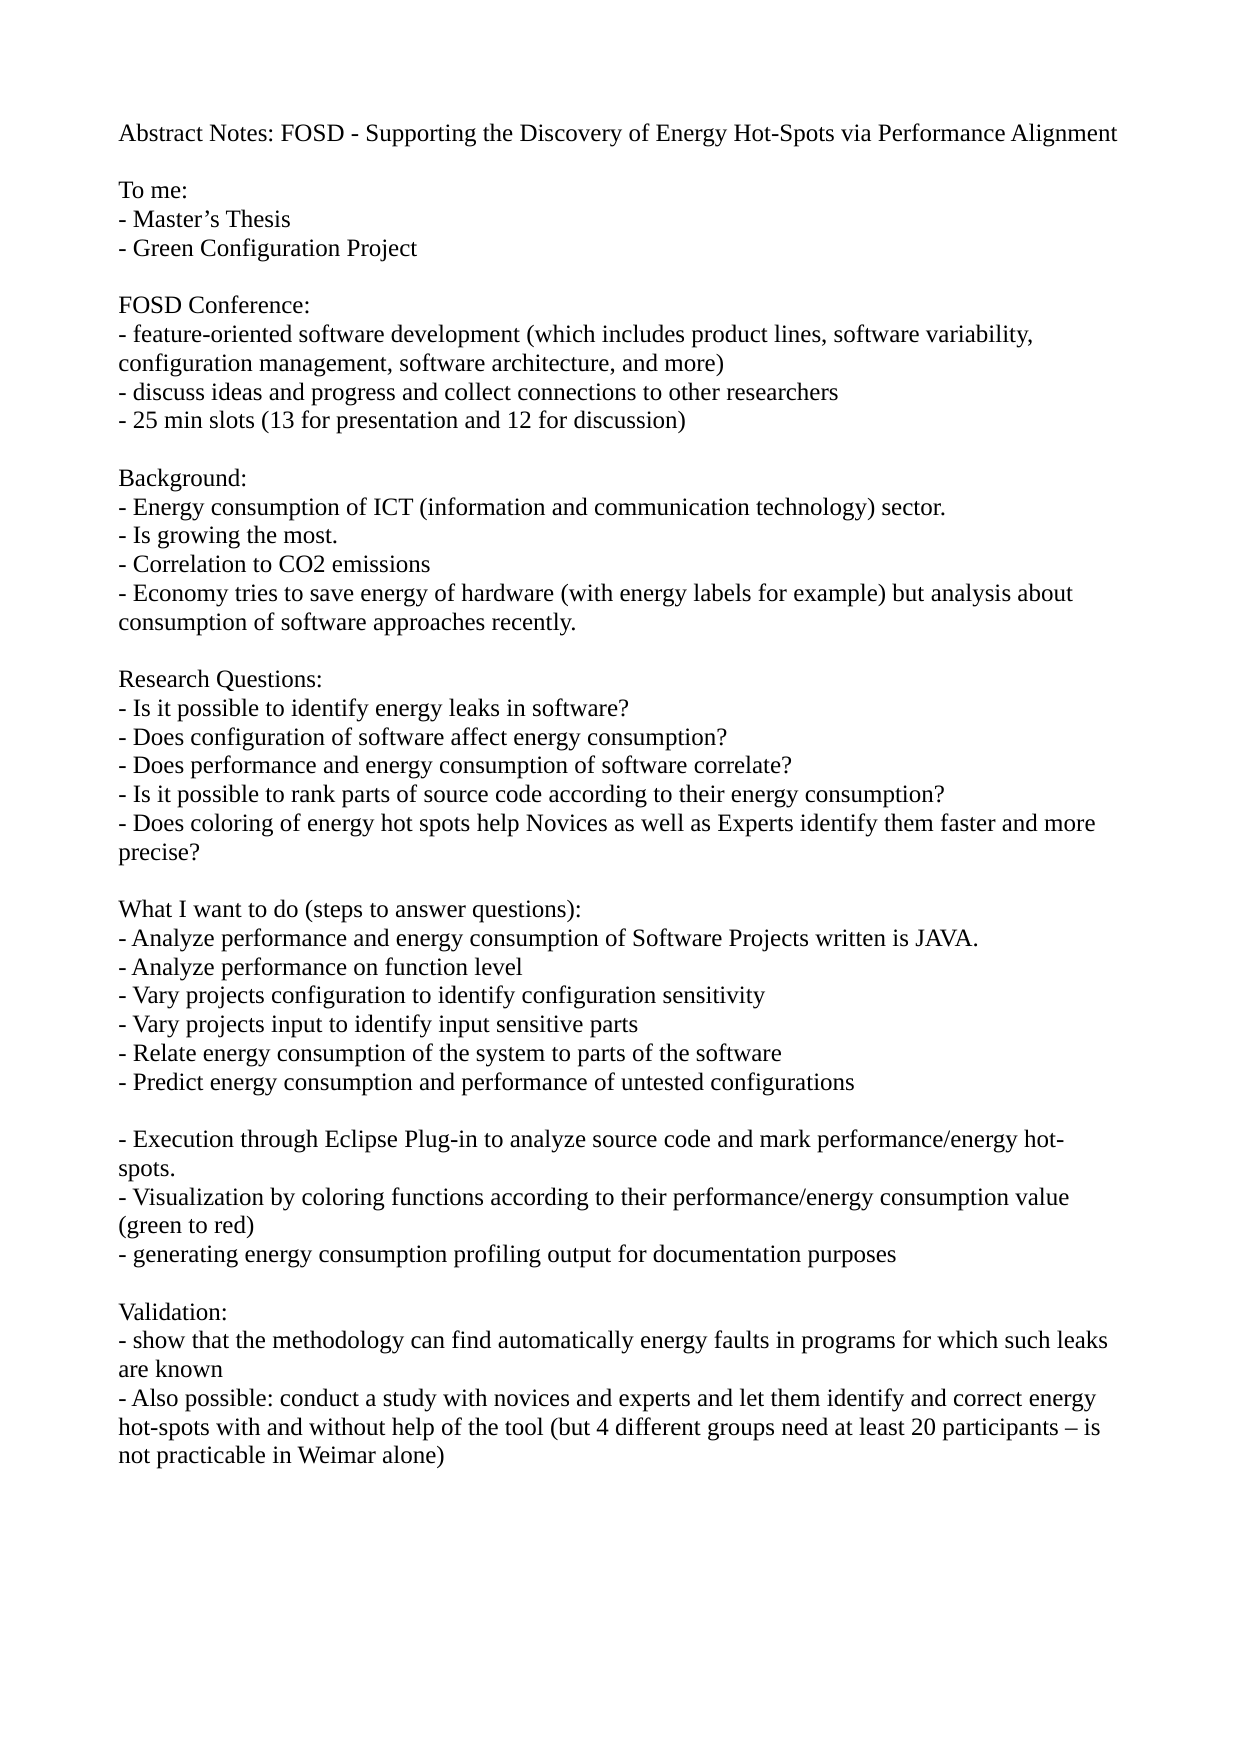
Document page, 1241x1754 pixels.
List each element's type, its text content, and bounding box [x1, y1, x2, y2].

text - Does performance and energy consumption of software correlate? [118, 751, 1122, 779]
text - Is it possible to rank parts of source code according to their energy consumption? [118, 779, 1122, 808]
text - Visualization by coloring functions according to their performance/energy consumption value (green to red) [118, 1182, 1122, 1239]
text - Vary projects configuration to identify configuration sensitivity [118, 981, 1122, 1009]
text - Also possible: conduct a study with novices and experts and let them identify and correct energy hot-spots with and without help of the tool (but 4 different groups need at least 20 participants – is not practicable in Weimar alone) [118, 1383, 1122, 1469]
text - show that the methodology can find automatically energy faults in programs for which such leaks are known [118, 1326, 1122, 1383]
text - Execution through Eclipse Plug-in to analyze source code and mark performance/energy hot-spots. [118, 1124, 1122, 1182]
text - Green Configuration Project [118, 233, 1122, 262]
text - Economy tries to save energy of hardware (with energy labels for example) but analysis about consumption of software approaches recently. [118, 578, 1122, 636]
text - Does coloring of energy hot spots help Novices as well as Experts identify them faster and more precise? [118, 808, 1122, 866]
text - Correlation to CO2 emissions [118, 549, 1122, 578]
text Validation: [118, 1297, 1122, 1326]
text - Is it possible to identify energy leaks in software? [118, 693, 1122, 722]
text - feature-oriented software development (which includes product lines, software variability, configuration management, software architecture, and more) [118, 319, 1122, 377]
text - Analyze performance and energy consumption of Software Projects written is JAVA. [118, 923, 1122, 952]
text - 25 min slots (13 for presentation and 12 for discussion) [118, 406, 1122, 434]
text - Energy consumption of ICT (information and communication technology) sector. [118, 492, 1122, 521]
text - Relate energy consumption of the system to parts of the software [118, 1038, 1122, 1067]
text FOSD Conference: [118, 291, 1122, 319]
text - Analyze performance on function level [118, 952, 1122, 981]
text - Master’s Thesis [118, 204, 1122, 233]
text Abstract Notes: FOSD - Supporting the Discovery of Energy Hot-Spots via Performance Alignment [118, 118, 1122, 147]
text - discuss ideas and progress and collect connections to other researchers [118, 377, 1122, 406]
text - generating energy consumption profiling output for documentation purposes [118, 1239, 1122, 1268]
text Research Questions: [118, 664, 1122, 693]
text - Does configuration of software affect energy consumption? [118, 722, 1122, 751]
text - Is growing the most. [118, 521, 1122, 549]
text To me: [118, 176, 1122, 204]
text - Predict energy consumption and performance of untested configurations [118, 1067, 1122, 1096]
text Background: [118, 463, 1122, 492]
text - Vary projects input to identify input sensitive parts [118, 1009, 1122, 1038]
text What I want to do (steps to answer questions): [118, 894, 1122, 923]
